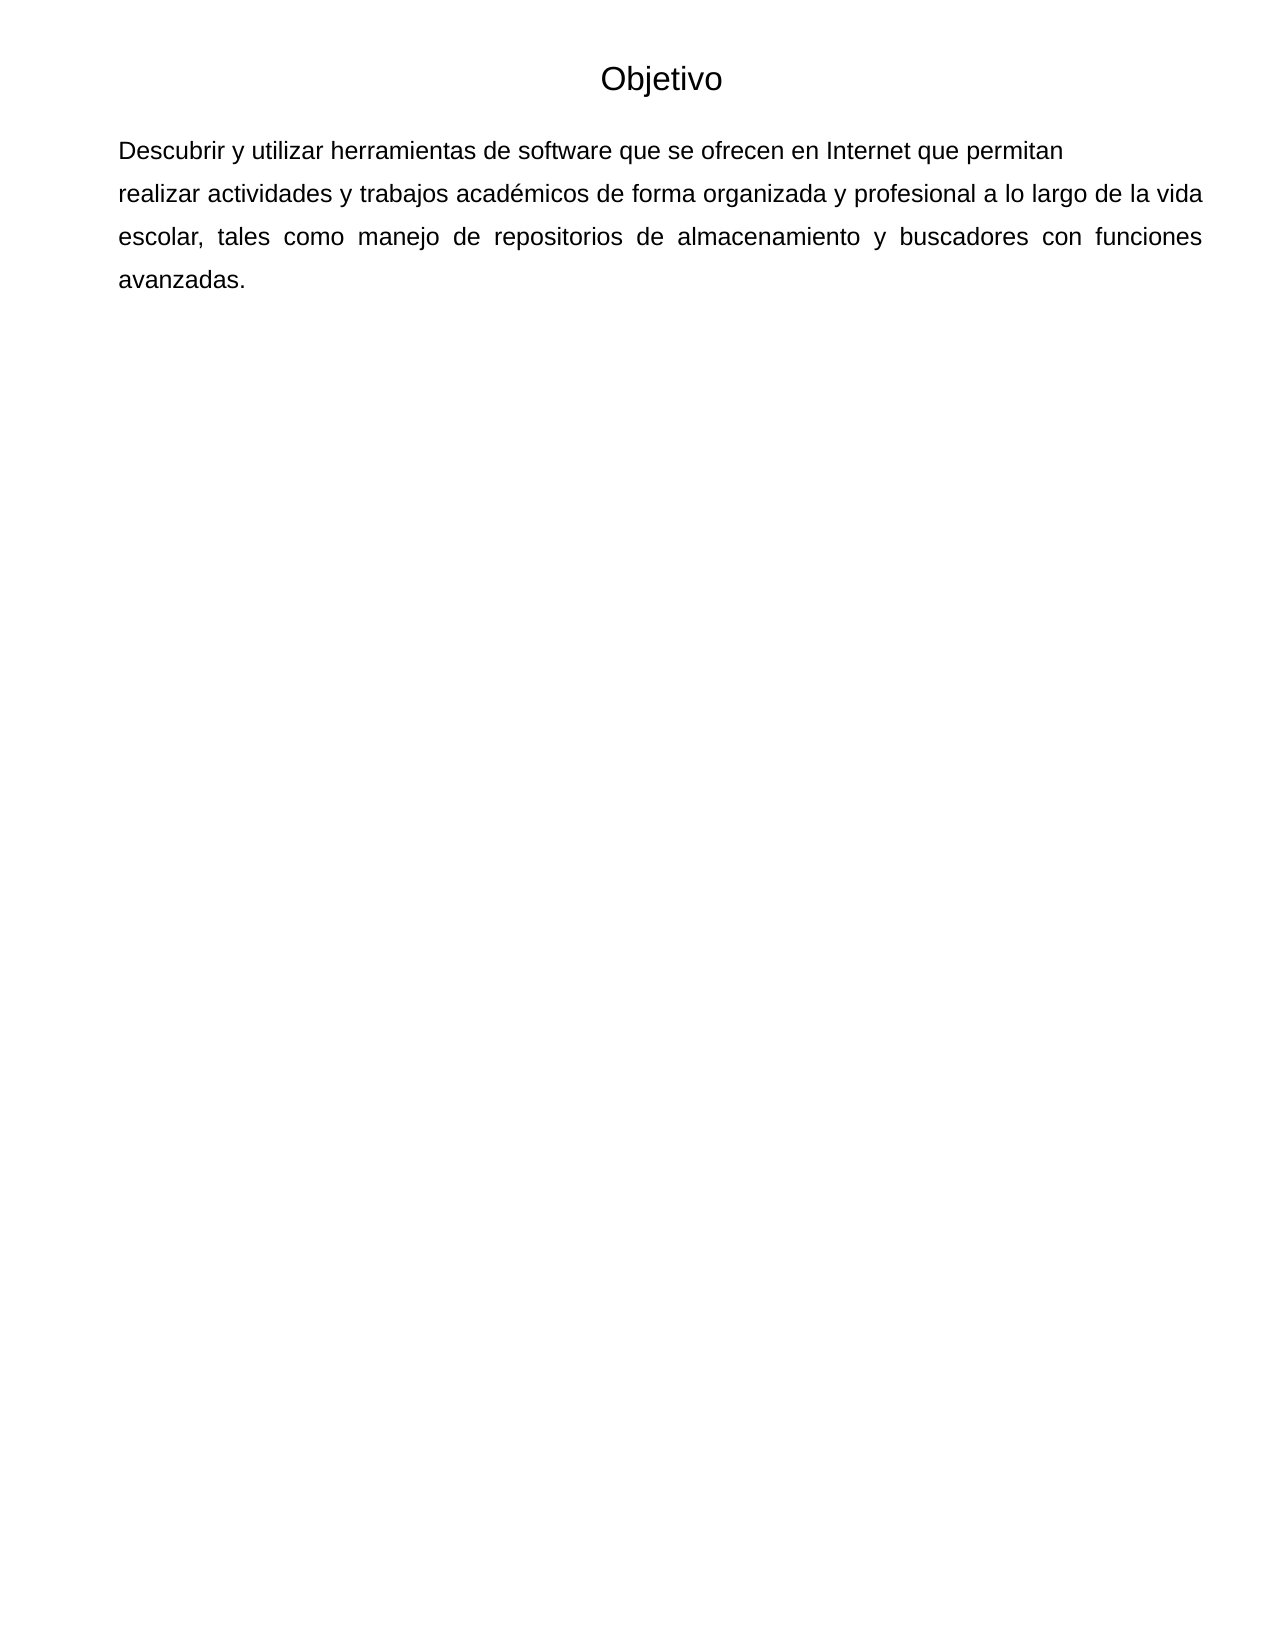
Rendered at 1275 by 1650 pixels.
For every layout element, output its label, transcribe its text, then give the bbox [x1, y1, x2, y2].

text Objetivo [118, 59, 1205, 98]
text realizar actividades y trabajos académicos de forma organizada y profesional a lo largo de la vida escolar, tales como manejo de repositorios de almacenamiento y buscadores con funciones avanzadas. [118, 179, 1205, 294]
text Descubrir y utilizar herramientas de software que se ofrecen en Internet que permitan [118, 136, 1205, 165]
